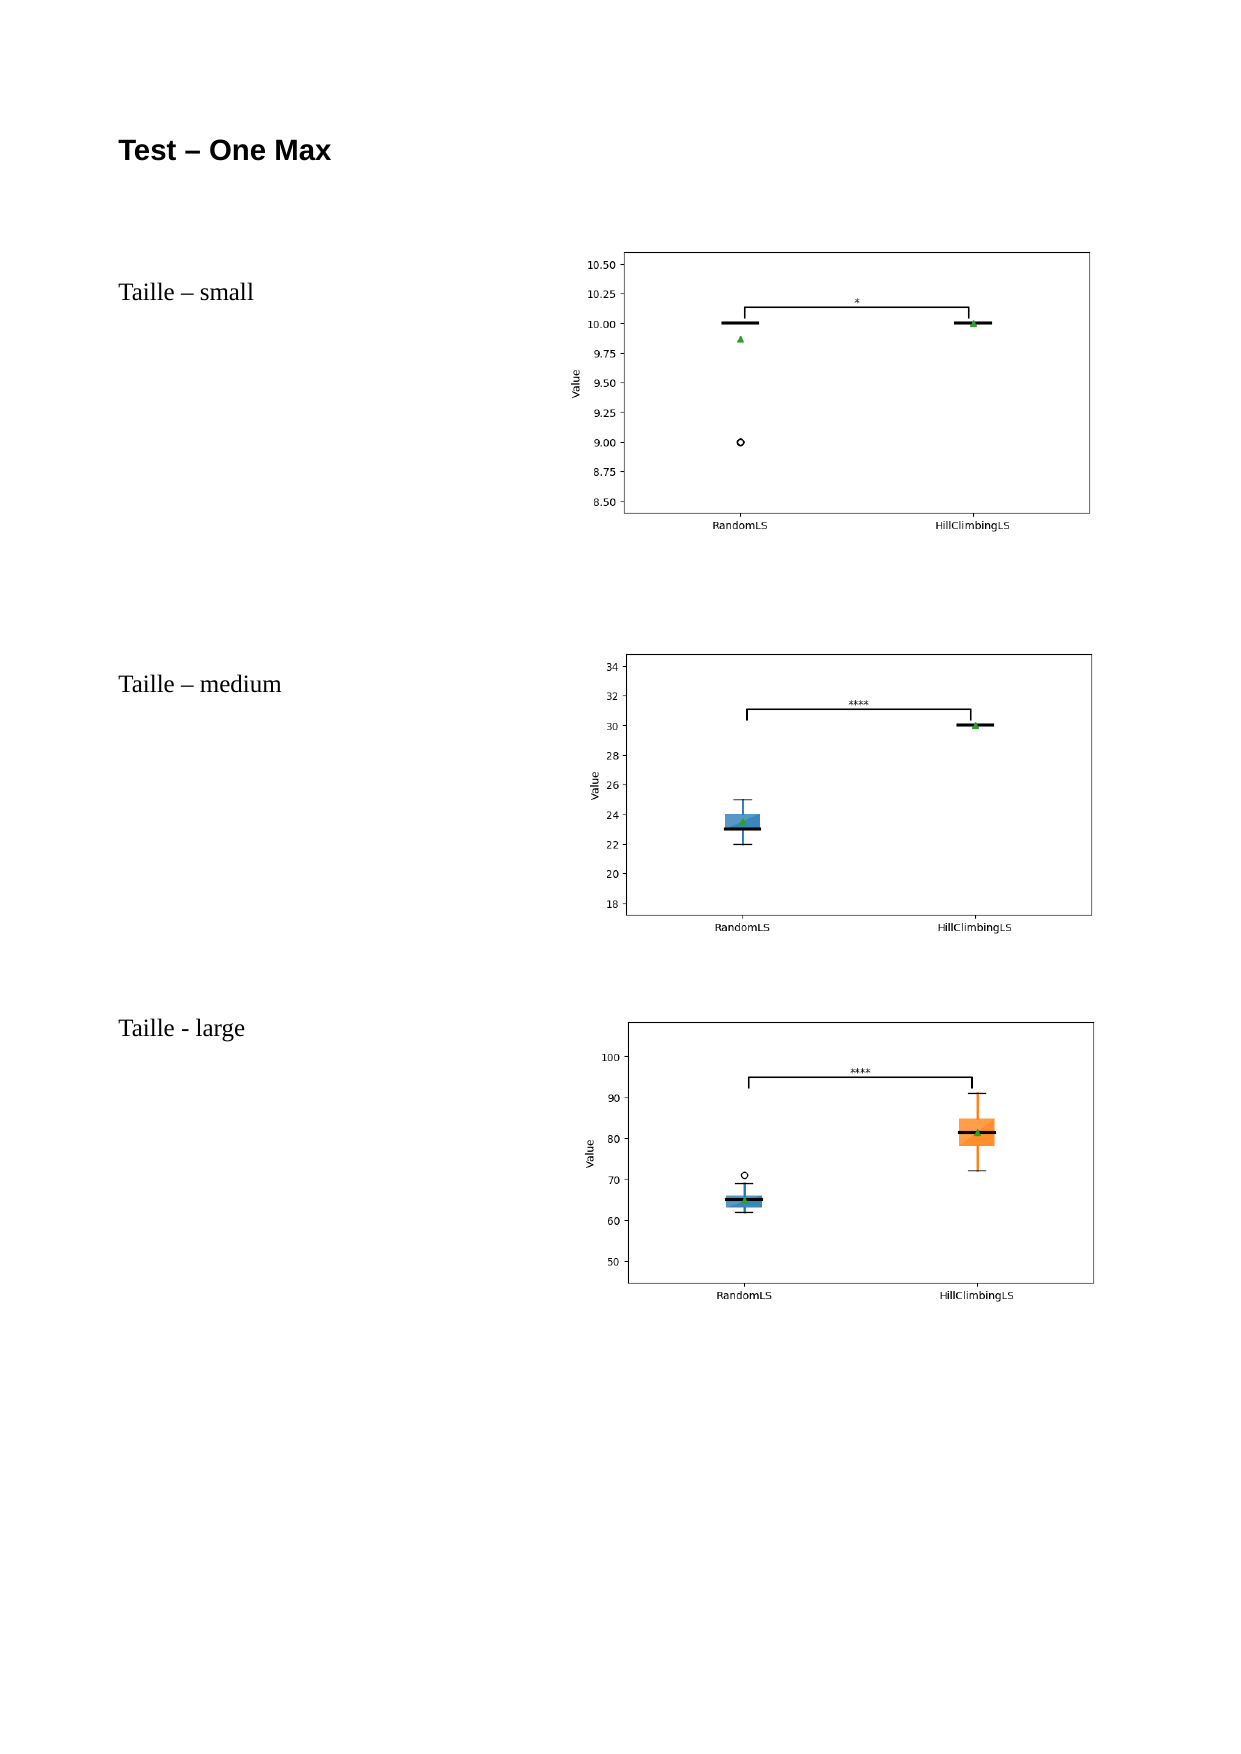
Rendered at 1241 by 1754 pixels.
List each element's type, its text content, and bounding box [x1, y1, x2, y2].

text Taille - large [118, 1013, 578, 1042]
text [1103, 1013, 1122, 1042]
picture [578, 1013, 1103, 1308]
text [1101, 669, 1122, 698]
text [1098, 277, 1122, 306]
subtitle Test – One Max [118, 133, 1122, 166]
picture [583, 644, 1101, 940]
text Taille – small [118, 277, 564, 306]
text Taille – medium [118, 669, 583, 698]
picture [564, 242, 1098, 538]
